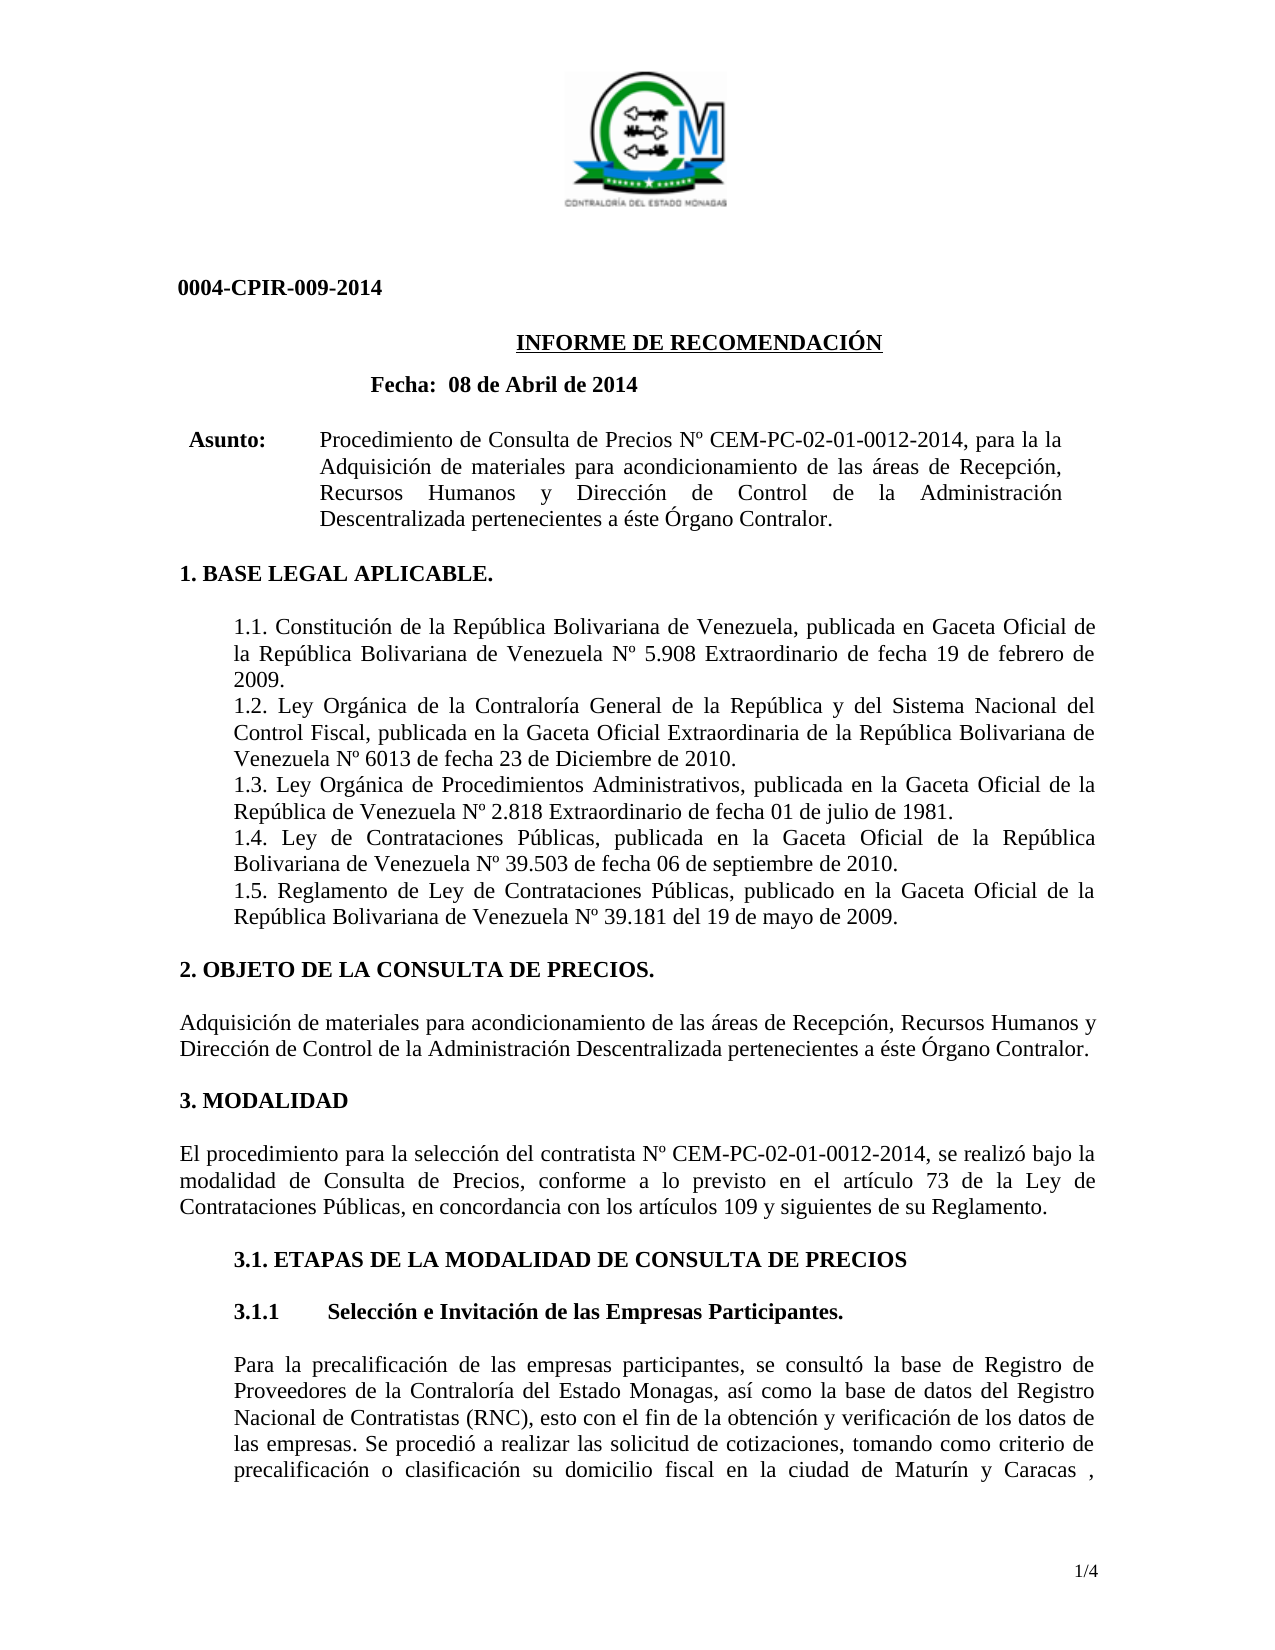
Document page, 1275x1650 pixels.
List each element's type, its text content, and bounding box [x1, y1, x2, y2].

picture [562, 69, 730, 210]
text 3.1. ETAPAS DE LA MODALIDAD DE CONSULTA DE PRECIOS [233, 1246, 1096, 1272]
text 1.1. Constitución de la República Bolivariana de Venezuela, publicada en Gaceta Oficial de la República Bolivariana de Venezuela Nº 5.908 Extraordinario de fecha 19 de febrero de 2009. [233, 613, 1095, 692]
text 2. OBJETO DE LA CONSULTA DE PRECIOS. [179, 956, 1096, 982]
text 1.4. Ley de Contrataciones Públicas, publicada en la Gaceta Oficial de la República Bolivariana de Venezuela Nº 39.503 de fecha 06 de septiembre de 2010. [233, 824, 1095, 877]
text 1.3. Ley Orgánica de Procedimientos Administrativos, publicada en la Gaceta Oficial de la República de Venezuela Nº 2.818 Extraordinario de fecha 01 de julio de 1981. [233, 771, 1095, 824]
list Selección e Invitación de las Empresas Participantes. [233, 1298, 1096, 1325]
text 3. MODALIDAD [179, 1088, 1096, 1114]
text 1.5. Reglamento de Ley de Contrataciones Públicas, publicado en la Gaceta Oficial de la República Bolivariana de Venezuela Nº 39.181 del 19 de mayo de 2009. [233, 877, 1095, 929]
table_header Asunto: [177, 426, 308, 532]
text Adquisición de materiales para acondicionamiento de las áreas de Recepción, Recursos Humanos y Dirección de Control de la Administración Descentralizada pertenecientes a éste Órgano Contralor. [179, 1008, 1098, 1061]
table_cell Fecha: 08 de Abril de 2014 [359, 371, 1039, 398]
text Para la precalificación de las empresas participantes, se consultó la base de Registro de Proveedores de la Contraloría del Estado Monagas, así como la base de datos del Registro Nacional de Contratistas (RNC), esto con el fin de la obtención y verificación de los datos de las empresas. Se procedió a realizar las solicitud de cotizaciones, tomando como criterio de precalificación o clasificación su domicilio fiscal en la ciudad de Maturín y Caracas , [233, 1351, 1094, 1483]
text 0004-CPIR-009-2014 [177, 274, 1098, 301]
text El procedimiento para la selección del contratista Nº CEM-PC-02-01-0012-2014, se realizó bajo la modalidad de Consulta de Precios, conforme a lo previsto en el artículo 73 de la Ley de Contrataciones Públicas, en concordancia con los artículos 109 y siguientes de su Reglamento. [179, 1140, 1096, 1219]
table_header Procedimiento de Consulta de Precios Nº CEM-PC-02-01-0012-2014, para la la Adquisición de materiales para acondicionamiento de las áreas de Recepción, Recursos Humanos y Dirección de Control de la Administración Descentralizada pertenecientes a éste Órgano Contralor. [308, 426, 1074, 532]
table_header INFORME DE RECOMENDACIÓN [359, 313, 1039, 371]
text 1.2. Ley Orgánica de la Contraloría General de la República y del Sistema Nacional del Control Fiscal, publicada en la Gaceta Oficial Extraordinaria de la República Bolivariana de Venezuela Nº 6013 de fecha 23 de Diciembre de 2010. [233, 692, 1095, 771]
text 1. BASE LEGAL APLICABLE. [179, 561, 1096, 587]
